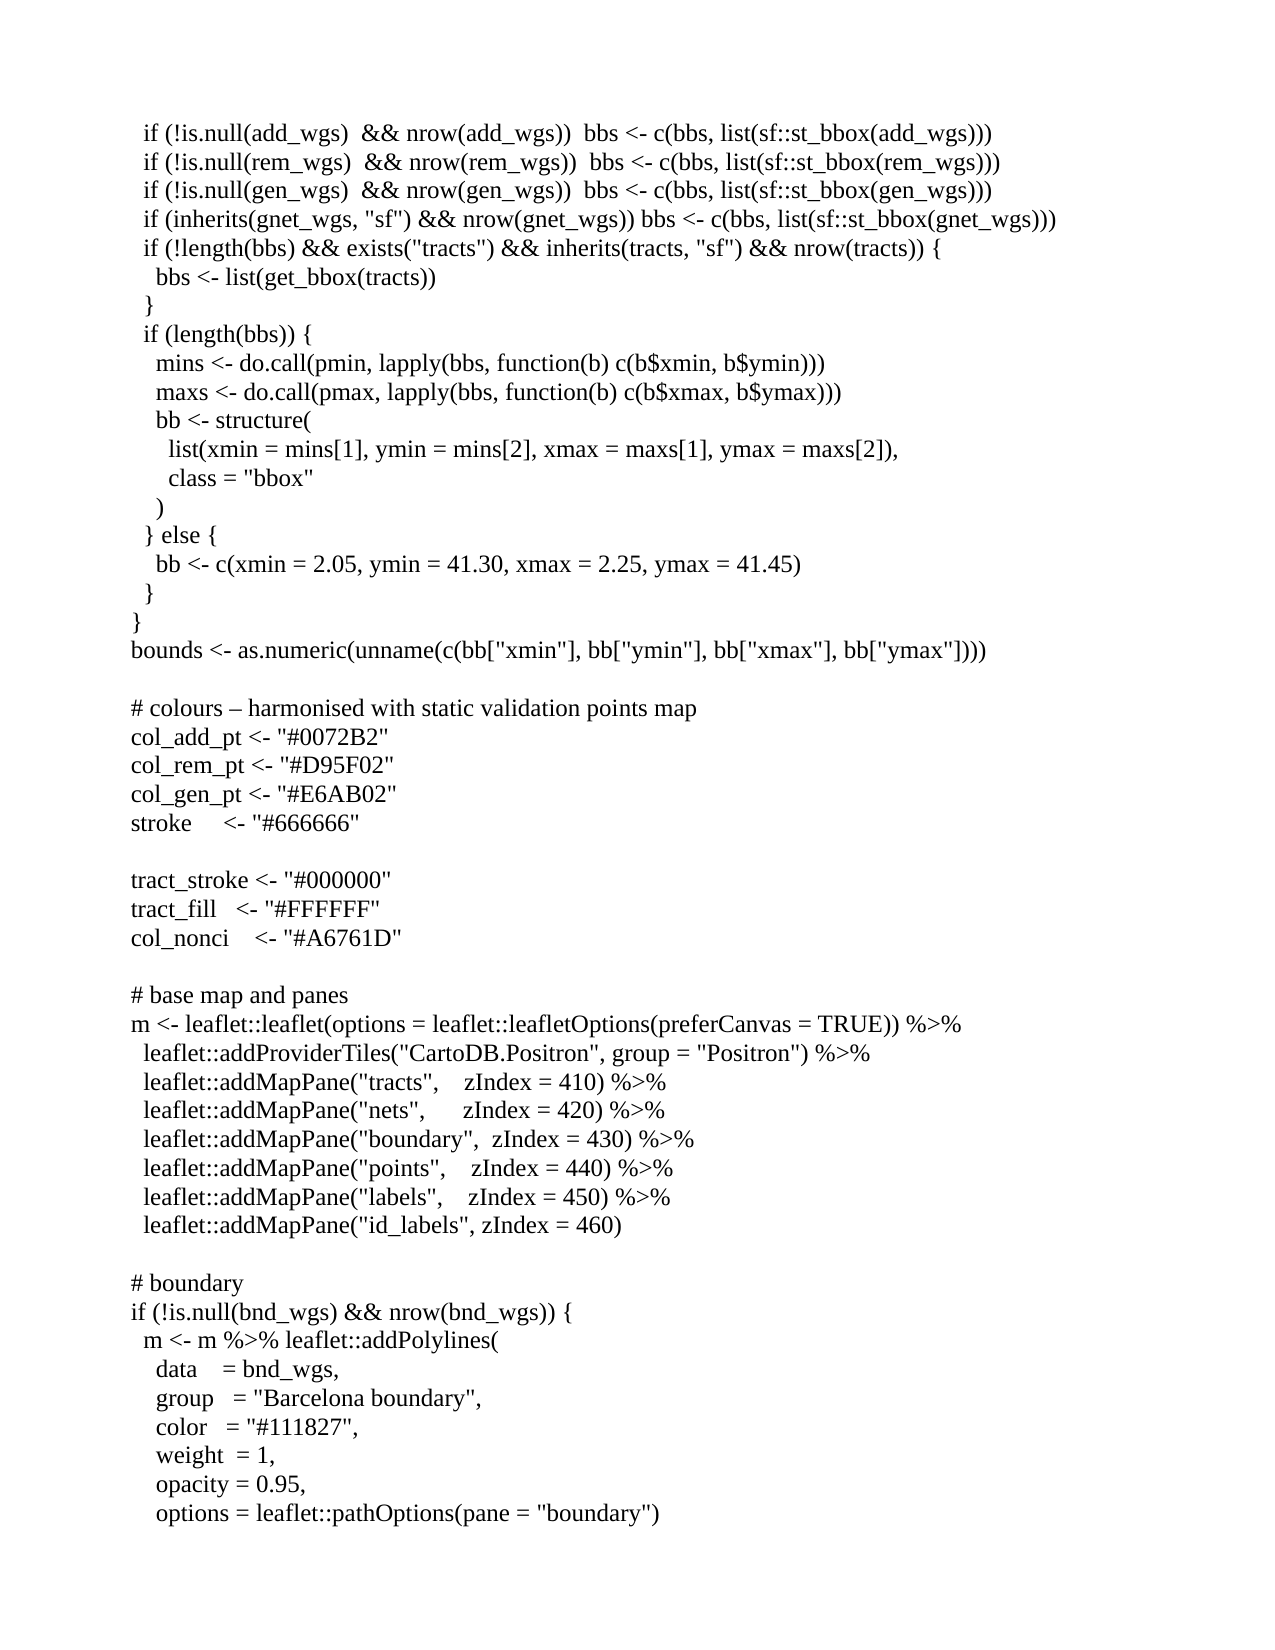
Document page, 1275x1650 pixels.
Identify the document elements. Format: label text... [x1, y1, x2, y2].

text m <- m %>% leaflet::addPolylines( [118, 1326, 1157, 1354]
text opacity = 0.95, [118, 1469, 1157, 1498]
text col_rem_pt <- "#D95F02" [118, 751, 1157, 779]
text m <- leaflet::leaflet(options = leaflet::leafletOptions(preferCanvas = TRUE)) %>% [118, 1009, 1157, 1038]
text maxs <- do.call(pmax, lapply(bbs, function(b) c(b$xmax, b$ymax))) [118, 377, 1157, 406]
text leaflet::addMapPane("tracts", zIndex = 410) %>% [118, 1067, 1157, 1096]
text stroke <- "#666666" [118, 808, 1157, 837]
text if (!is.null(bnd_wgs) && nrow(bnd_wgs)) { [118, 1297, 1157, 1326]
text if (inherits(gnet_wgs, "sf") && nrow(gnet_wgs)) bbs <- c(bbs, list(sf::st_bbox(gnet_wgs))) [118, 204, 1157, 233]
text if (length(bbs)) { [118, 319, 1157, 348]
text } else { [118, 521, 1157, 549]
text leaflet::addMapPane("boundary", zIndex = 430) %>% [118, 1124, 1157, 1153]
text } [118, 291, 1157, 319]
text # base map and panes [118, 981, 1157, 1009]
text if (!is.null(add_wgs) && nrow(add_wgs)) bbs <- c(bbs, list(sf::st_bbox(add_wgs))) [118, 118, 1157, 147]
text leaflet::addMapPane("nets", zIndex = 420) %>% [118, 1096, 1157, 1124]
text tract_stroke <- "#000000" [118, 866, 1157, 894]
text col_add_pt <- "#0072B2" [118, 722, 1157, 751]
text leaflet::addMapPane("points", zIndex = 440) %>% [118, 1153, 1157, 1182]
text leaflet::addProviderTiles("CartoDB.Positron", group = "Positron") %>% [118, 1038, 1157, 1067]
text data = bnd_wgs, [118, 1354, 1157, 1383]
text if (!is.null(gen_wgs) && nrow(gen_wgs)) bbs <- c(bbs, list(sf::st_bbox(gen_wgs))) [118, 176, 1157, 204]
text col_gen_pt <- "#E6AB02" [118, 779, 1157, 808]
text list(xmin = mins[1], ymin = mins[2], xmax = maxs[1], ymax = maxs[2]), [118, 434, 1157, 463]
text leaflet::addMapPane("labels", zIndex = 450) %>% [118, 1182, 1157, 1211]
text bb <- c(xmin = 2.05, ymin = 41.30, xmax = 2.25, ymax = 41.45) [118, 549, 1157, 578]
text leaflet::addMapPane("id_labels", zIndex = 460) [118, 1211, 1157, 1239]
text color = "#111827", [118, 1412, 1157, 1441]
text ) [118, 492, 1157, 521]
text weight = 1, [118, 1441, 1157, 1469]
text bbs <- list(get_bbox(tracts)) [118, 262, 1157, 291]
text bb <- structure( [118, 406, 1157, 434]
text col_nonci <- "#A6761D" [118, 923, 1157, 952]
text mins <- do.call(pmin, lapply(bbs, function(b) c(b$xmin, b$ymin))) [118, 348, 1157, 377]
text if (!is.null(rem_wgs) && nrow(rem_wgs)) bbs <- c(bbs, list(sf::st_bbox(rem_wgs))) [118, 147, 1157, 176]
text if (!length(bbs) && exists("tracts") && inherits(tracts, "sf") && nrow(tracts)) { [118, 233, 1157, 262]
text } [118, 578, 1157, 607]
text } [118, 607, 1157, 636]
text # boundary [118, 1268, 1157, 1297]
text tract_fill <- "#FFFFFF" [118, 894, 1157, 923]
text bounds <- as.numeric(unname(c(bb["xmin"], bb["ymin"], bb["xmax"], bb["ymax"]))) [118, 636, 1157, 664]
text # colours – harmonised with static validation points map [118, 693, 1157, 722]
text options = leaflet::pathOptions(pane = "boundary") [118, 1498, 1157, 1527]
text group = "Barcelona boundary", [118, 1383, 1157, 1412]
text class = "bbox" [118, 463, 1157, 492]
